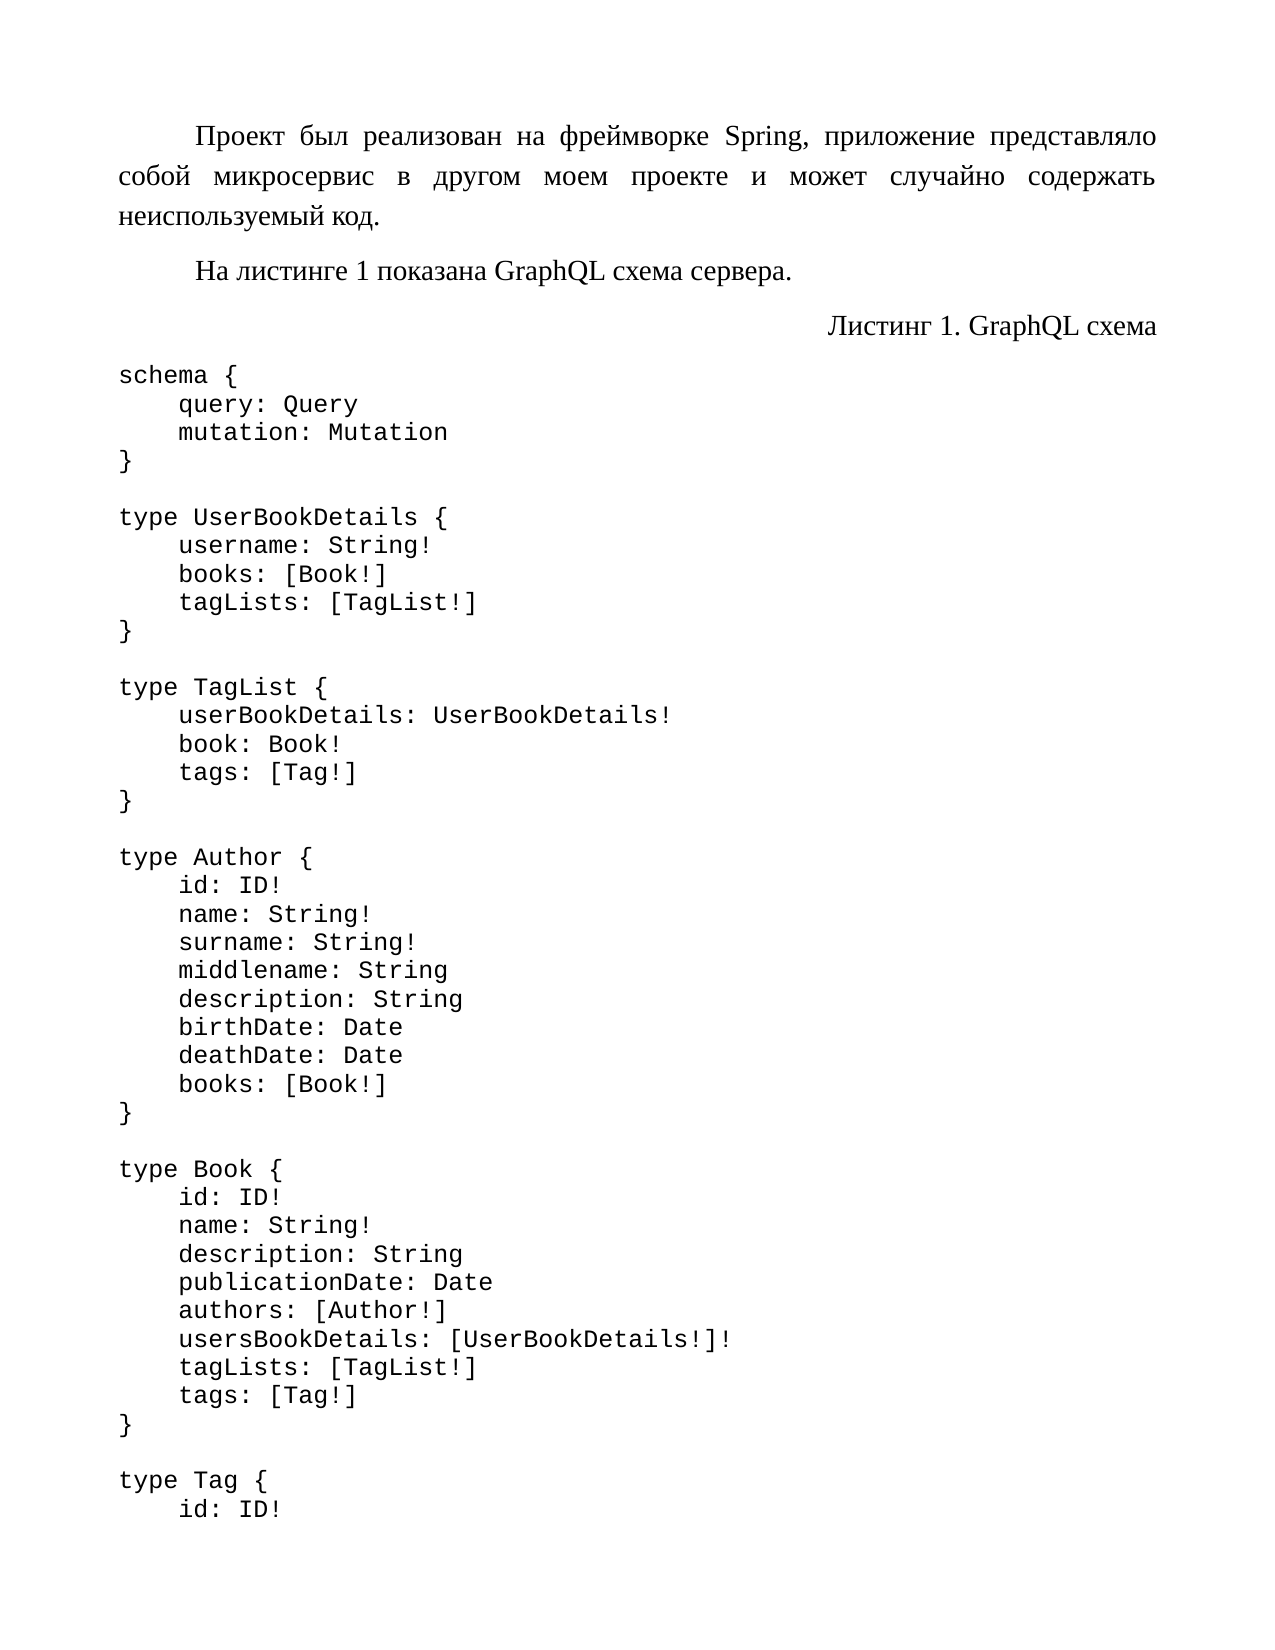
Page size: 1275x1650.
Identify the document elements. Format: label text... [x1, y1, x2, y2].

text type Tag { [118, 1468, 1157, 1496]
text query: Query [118, 391, 1157, 419]
text birthDate: Date [118, 1014, 1157, 1043]
text userBookDetails: UserBookDetails! [118, 703, 1157, 731]
text type Author { [118, 844, 1157, 873]
text usersBookDetails: [UserBookDetails!]! [118, 1326, 1157, 1354]
text books: [Book!] [118, 1071, 1157, 1099]
text authors: [Author!] [118, 1298, 1157, 1326]
text mutation: Mutation [118, 419, 1157, 448]
text } [118, 788, 1157, 816]
text id: ID! [118, 1496, 1157, 1524]
text publicationDate: Date [118, 1269, 1157, 1298]
text description: String [118, 986, 1157, 1014]
text На листинге 1 показана GraphQL схема сервера. [118, 253, 1157, 287]
text tagLists: [TagList!] [118, 1354, 1157, 1383]
text } [118, 1099, 1157, 1128]
text surname: String! [118, 929, 1157, 958]
text schema { [118, 363, 1157, 391]
text } [118, 1411, 1157, 1439]
text Проект был реализован на фреймворке Spring, приложение представляло собой микросервис в другом моем проекте и может случайно содержать неиспользуемый код. [118, 118, 1157, 232]
text username: String! [118, 533, 1157, 561]
text tags: [Tag!] [118, 1383, 1157, 1411]
text } [118, 448, 1157, 476]
text id: ID! [118, 873, 1157, 901]
text books: [Book!] [118, 561, 1157, 589]
text type UserBookDetails { [118, 504, 1157, 533]
text Листинг 1. GraphQL схема [118, 308, 1157, 342]
text } [118, 618, 1157, 646]
text deathDate: Date [118, 1043, 1157, 1071]
text name: String! [118, 1213, 1157, 1241]
text tagLists: [TagList!] [118, 589, 1157, 618]
text tags: [Tag!] [118, 759, 1157, 788]
text name: String! [118, 901, 1157, 929]
text book: Book! [118, 731, 1157, 759]
text middlename: String [118, 958, 1157, 986]
text description: String [118, 1241, 1157, 1269]
text type TagList { [118, 674, 1157, 703]
text type Book { [118, 1156, 1157, 1184]
text id: ID! [118, 1184, 1157, 1213]
